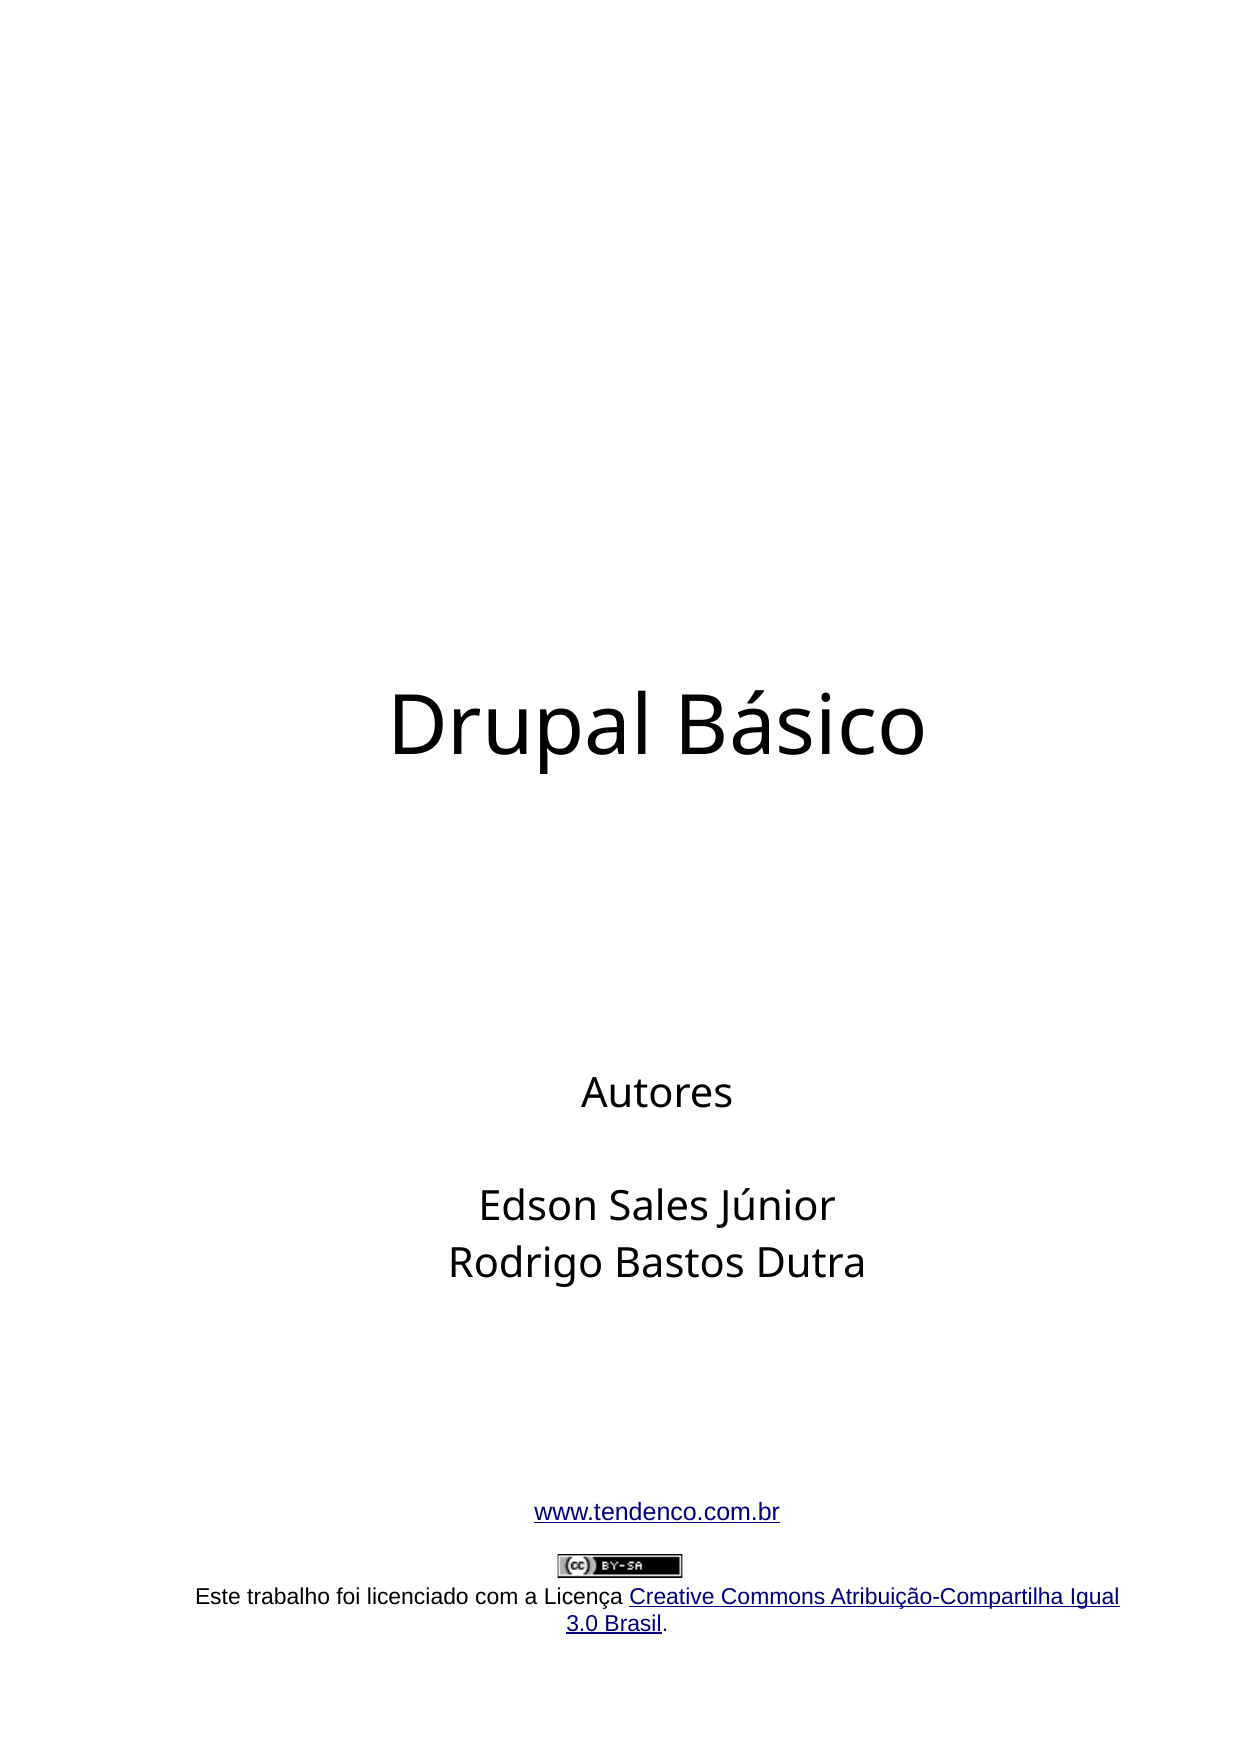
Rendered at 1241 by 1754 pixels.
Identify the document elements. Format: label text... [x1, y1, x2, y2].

text Rodrigo Bastos Dutra [118, 1233, 1122, 1289]
text Drupal Básico [118, 665, 1122, 779]
picture [557, 1554, 683, 1578]
text Autores [118, 1062, 1122, 1119]
text Edson Sales Júnior [118, 1176, 1122, 1233]
